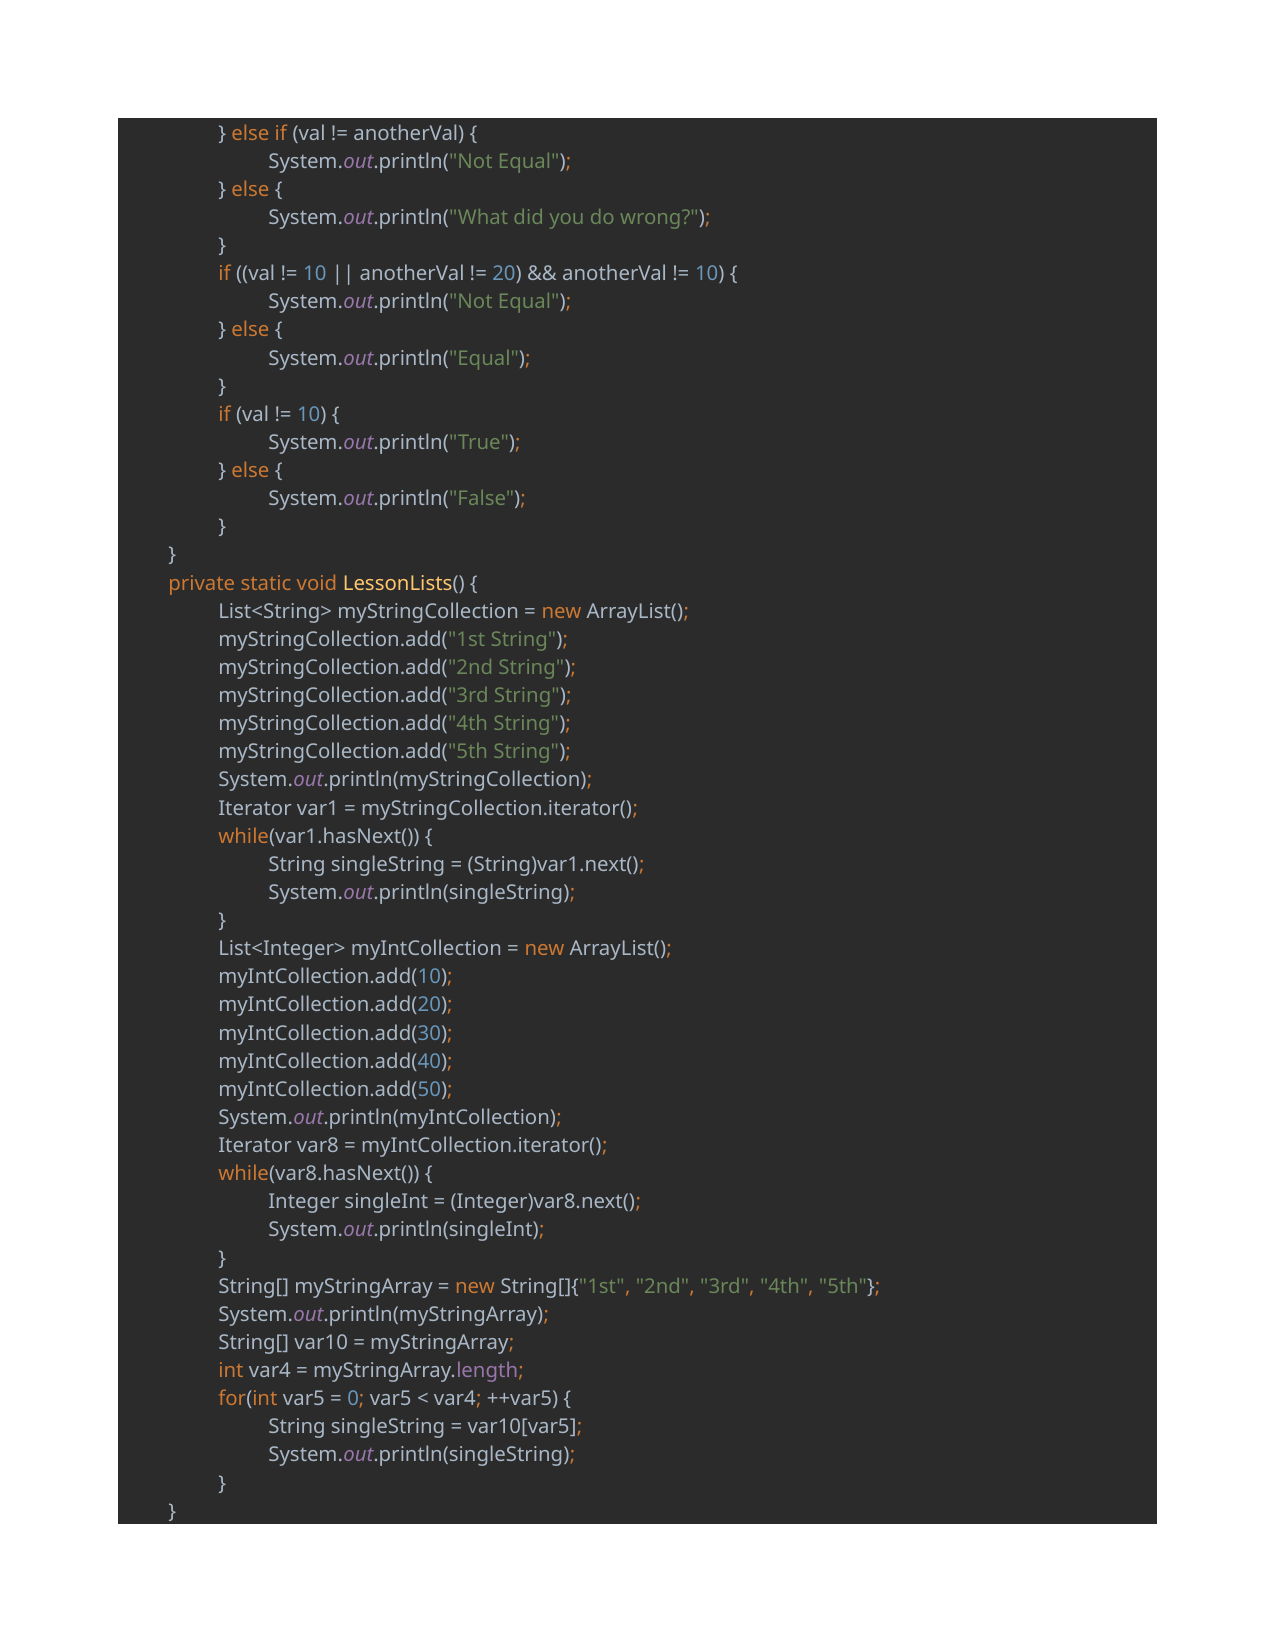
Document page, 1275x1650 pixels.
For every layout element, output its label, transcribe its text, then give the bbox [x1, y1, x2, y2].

text myStringCollection.add("2nd String"); [118, 652, 1157, 681]
text Iterator var1 = myStringCollection.iterator(); [118, 793, 1157, 821]
text } [118, 1468, 1157, 1496]
text System.out.println(singleInt); [118, 1215, 1157, 1243]
text } else { [118, 174, 1157, 202]
text System.out.println(myStringArray); [118, 1299, 1157, 1327]
text } [118, 512, 1157, 540]
text } else if (val != anotherVal) { [118, 118, 1157, 146]
text List<Integer> myIntCollection = new ArrayList(); [118, 934, 1157, 962]
text } [118, 231, 1157, 259]
text myIntCollection.add(50); [118, 1074, 1157, 1102]
text String[] var10 = myStringArray; [118, 1327, 1157, 1356]
text String[] myStringArray = new String[]{"1st", "2nd", "3rd", "4th", "5th"}; [118, 1271, 1157, 1299]
text private static void LessonLists() { [118, 568, 1157, 596]
text if ((val != 10 || anotherVal != 20) && anotherVal != 10) { [118, 259, 1157, 287]
text } [118, 1496, 1157, 1524]
text System.out.println("Not Equal"); [118, 287, 1157, 315]
text myIntCollection.add(20); [118, 990, 1157, 1018]
text String singleString = var10[var5]; [118, 1412, 1157, 1440]
text myIntCollection.add(30); [118, 1018, 1157, 1046]
text myStringCollection.add("5th String"); [118, 737, 1157, 765]
text } [118, 540, 1157, 568]
text } [118, 371, 1157, 399]
text System.out.println("Equal"); [118, 343, 1157, 371]
text System.out.println(singleString); [118, 1440, 1157, 1468]
text Integer singleInt = (Integer)var8.next(); [118, 1187, 1157, 1215]
text int var4 = myStringArray.length; [118, 1356, 1157, 1384]
text } [118, 1243, 1157, 1271]
text System.out.println("What did you do wrong?"); [118, 202, 1157, 231]
text System.out.println("False"); [118, 484, 1157, 512]
text System.out.println(myIntCollection); [118, 1102, 1157, 1131]
text } [118, 906, 1157, 934]
text myIntCollection.add(40); [118, 1046, 1157, 1074]
text while(var1.hasNext()) { [118, 821, 1157, 849]
text while(var8.hasNext()) { [118, 1159, 1157, 1187]
text myStringCollection.add("3rd String"); [118, 681, 1157, 709]
text myIntCollection.add(10); [118, 962, 1157, 990]
text String singleString = (String)var1.next(); [118, 849, 1157, 877]
text for(int var5 = 0; var5 < var4; ++var5) { [118, 1384, 1157, 1412]
text } else { [118, 315, 1157, 343]
text if (val != 10) { [118, 399, 1157, 427]
text myStringCollection.add("4th String"); [118, 709, 1157, 737]
text myStringCollection.add("1st String"); [118, 624, 1157, 652]
text System.out.println("Not Equal"); [118, 146, 1157, 174]
text Iterator var8 = myIntCollection.iterator(); [118, 1131, 1157, 1159]
text } else { [118, 456, 1157, 484]
text System.out.println("True"); [118, 427, 1157, 456]
text System.out.println(singleString); [118, 877, 1157, 906]
text List<String> myStringCollection = new ArrayList(); [118, 596, 1157, 624]
text System.out.println(myStringCollection); [118, 765, 1157, 793]
